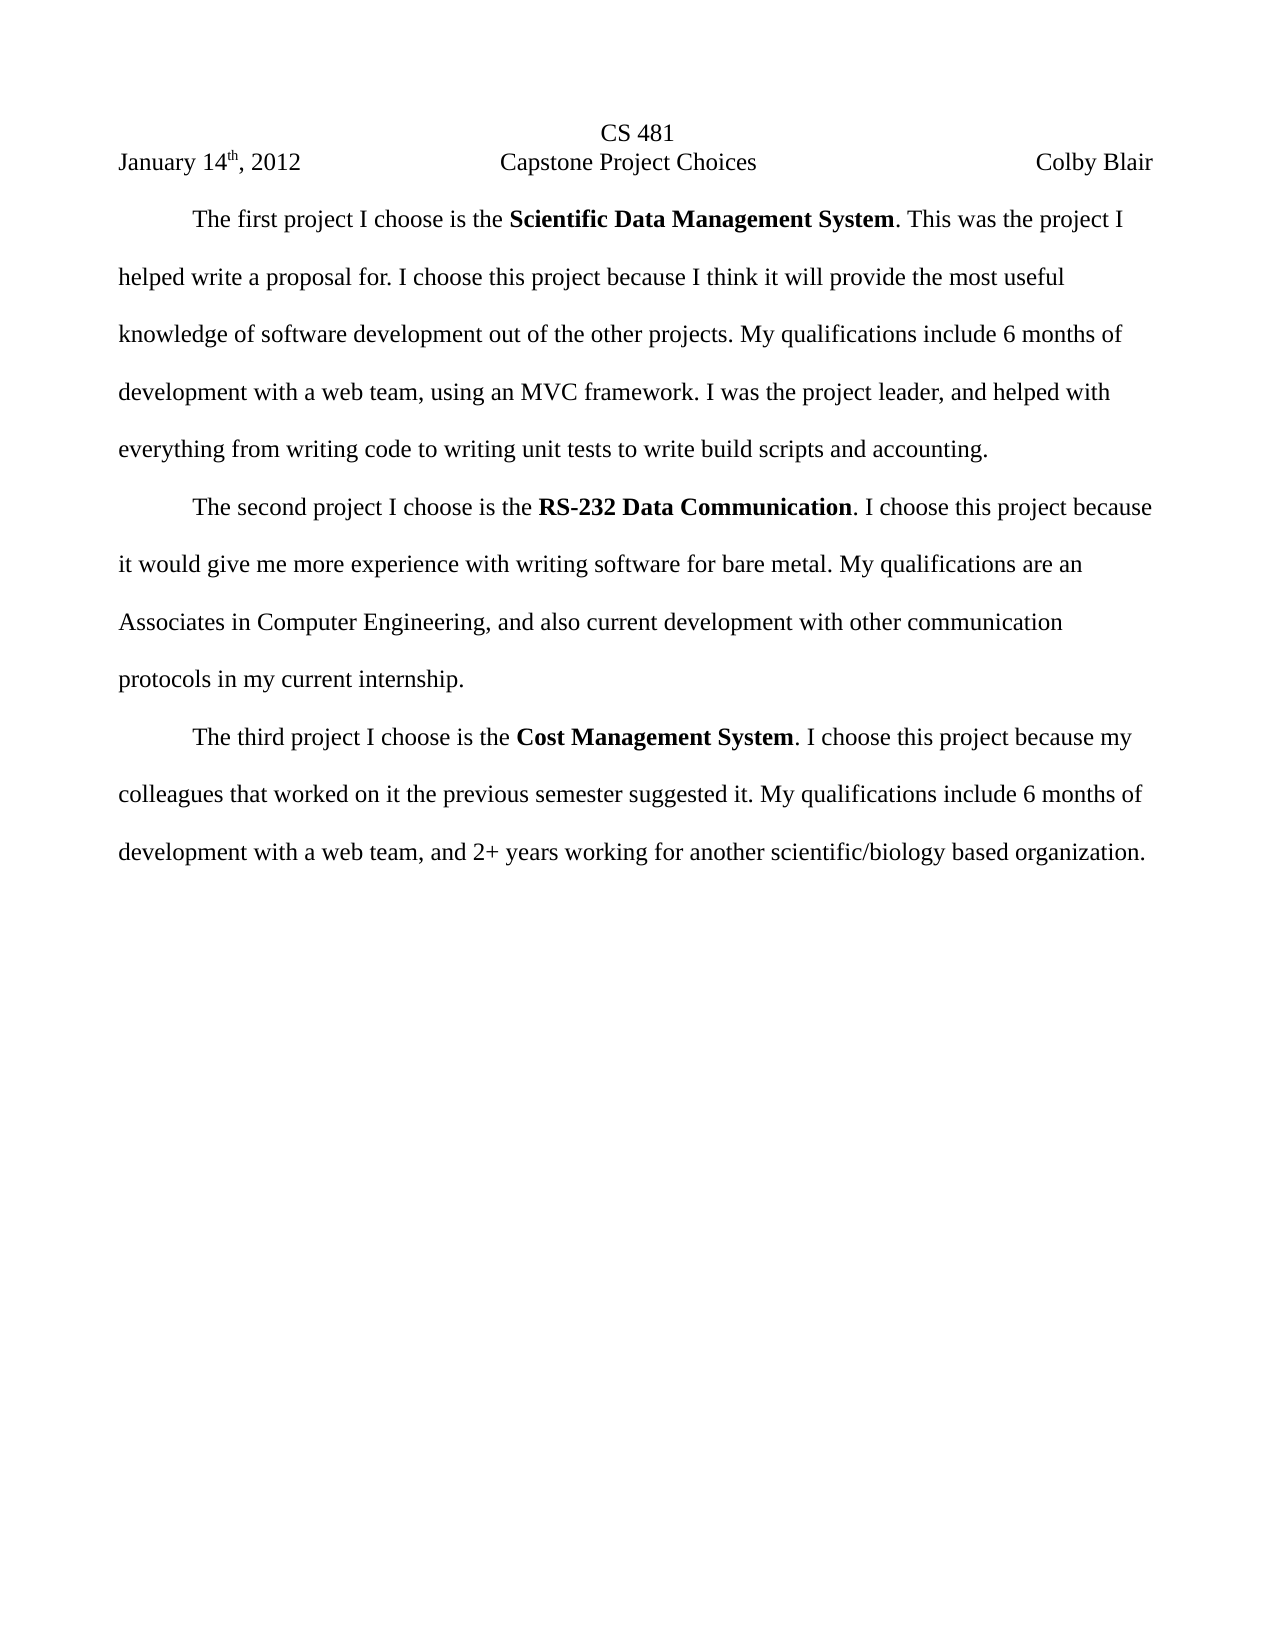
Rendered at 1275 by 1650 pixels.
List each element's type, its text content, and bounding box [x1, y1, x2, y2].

text CS 481 [118, 118, 1157, 147]
text The first project I choose is the Scientific Data Management System. This was the project I helped write a proposal for. I choose this project because I think it will provide the most useful knowledge of software development out of the other projects. My qualifications include 6 months of development with a web team, using an MVC framework. I was the project leader, and helped with everything from writing code to writing unit tests to write build scripts and accounting. [118, 204, 1157, 463]
text The third project I choose is the Cost Management System. I choose this project because my colleagues that worked on it the previous semester suggested it. My qualifications include 6 months of development with a web team, and 2+ years working for another scientific/biology based organization. [118, 722, 1157, 866]
text January 14th, 2012 Capstone Project Choices Colby Blair [118, 147, 1157, 176]
text The second project I choose is the RS-232 Data Communication. I choose this project because it would give me more experience with writing software for bare metal. My qualifications are an Associates in Computer Engineering, and also current development with other communication protocols in my current internship. [118, 492, 1157, 693]
